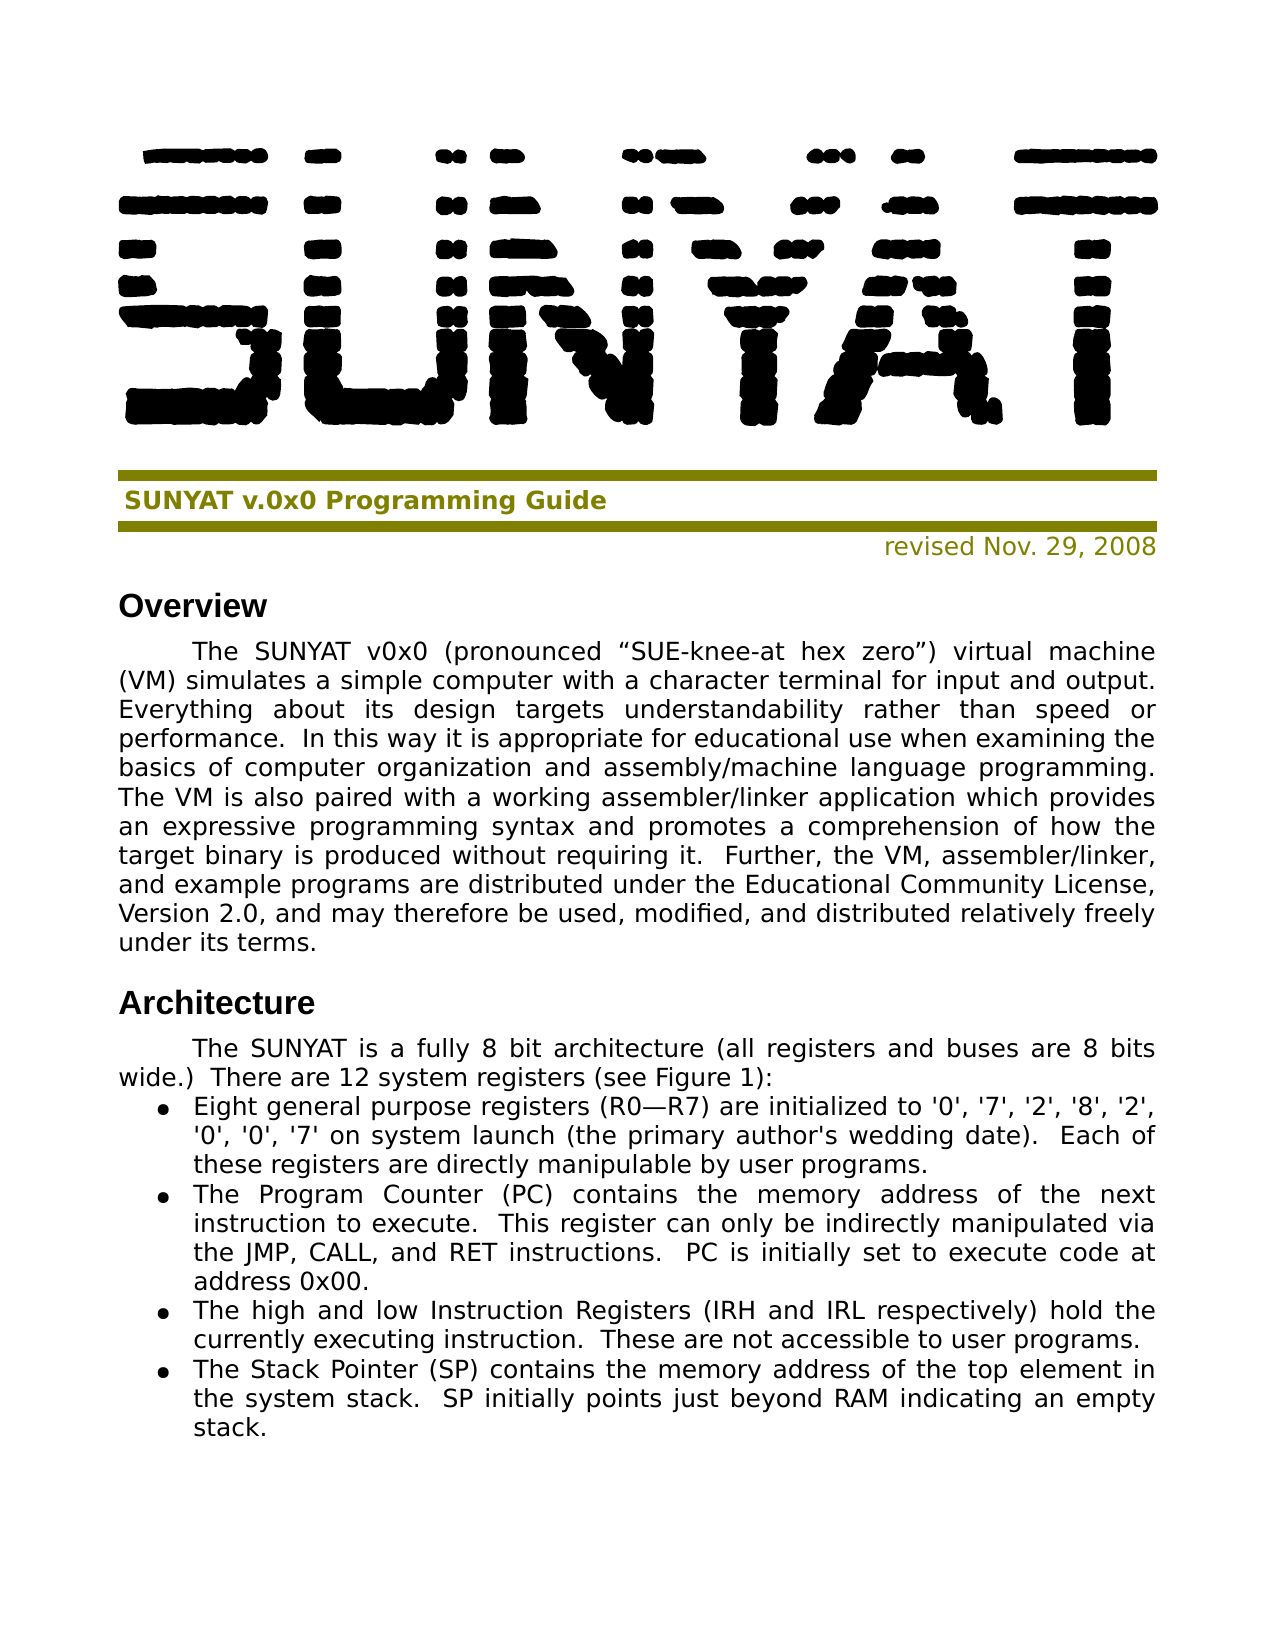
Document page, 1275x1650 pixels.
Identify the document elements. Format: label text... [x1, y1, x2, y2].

subtitle Architecture [118, 983, 1157, 1021]
text The SUNYAT is a fully 8 bit architecture (all registers and buses are 8 bits wide.) There are 12 system registers (see Figure 1): [118, 1034, 1157, 1092]
text revised Nov. 29, 2008 [118, 532, 1157, 561]
text The SUNYAT v0x0 (pronounced “SUE-knee-at hex zero”) virtual machine (VM) simulates a simple computer with a character terminal for input and output. Everything about its design targets understandability rather than speed or performance. In this way it is appropriate for educational use when examining the basics of computer organization and assembly/machine language programming. The VM is also paired with a working assembler/linker application which provides an expressive programming syntax and promotes a comprehension of how the target binary is produced without requiring it. Further, the VM, assembler/linker, and example programs are distributed under the Educational Community License, Version 2.0, and may therefore be used, modified, and distributed relatively freely under its terms. [118, 637, 1157, 958]
subtitle Overview [118, 586, 1157, 624]
table_header SUNYAT v.0x0 Programming Guide [118, 481, 1157, 521]
list Eight general purpose registers (R0—R7) are initialized to '0', '7', '2', '8', '2', '0', '0', '7' on system launch (the primary author's wedding date). Each of these registers are directly manipulable by user programs. [156, 1092, 1157, 1180]
list The Stack Pointer (SP) contains the memory address of the top element in the system stack. SP initially points just beyond RAM indicating an empty stack. [156, 1355, 1157, 1442]
list The Program Counter (PC) contains the memory address of the next instruction to execute. This register can only be indirectly manipulated via the JMP, CALL, and RET instructions. PC is initially set to execute code at address 0x00. [156, 1180, 1157, 1296]
list The high and low Instruction Registers (IRH and IRL respectively) hold the currently executing instruction. These are not accessible to user programs. [156, 1296, 1157, 1355]
